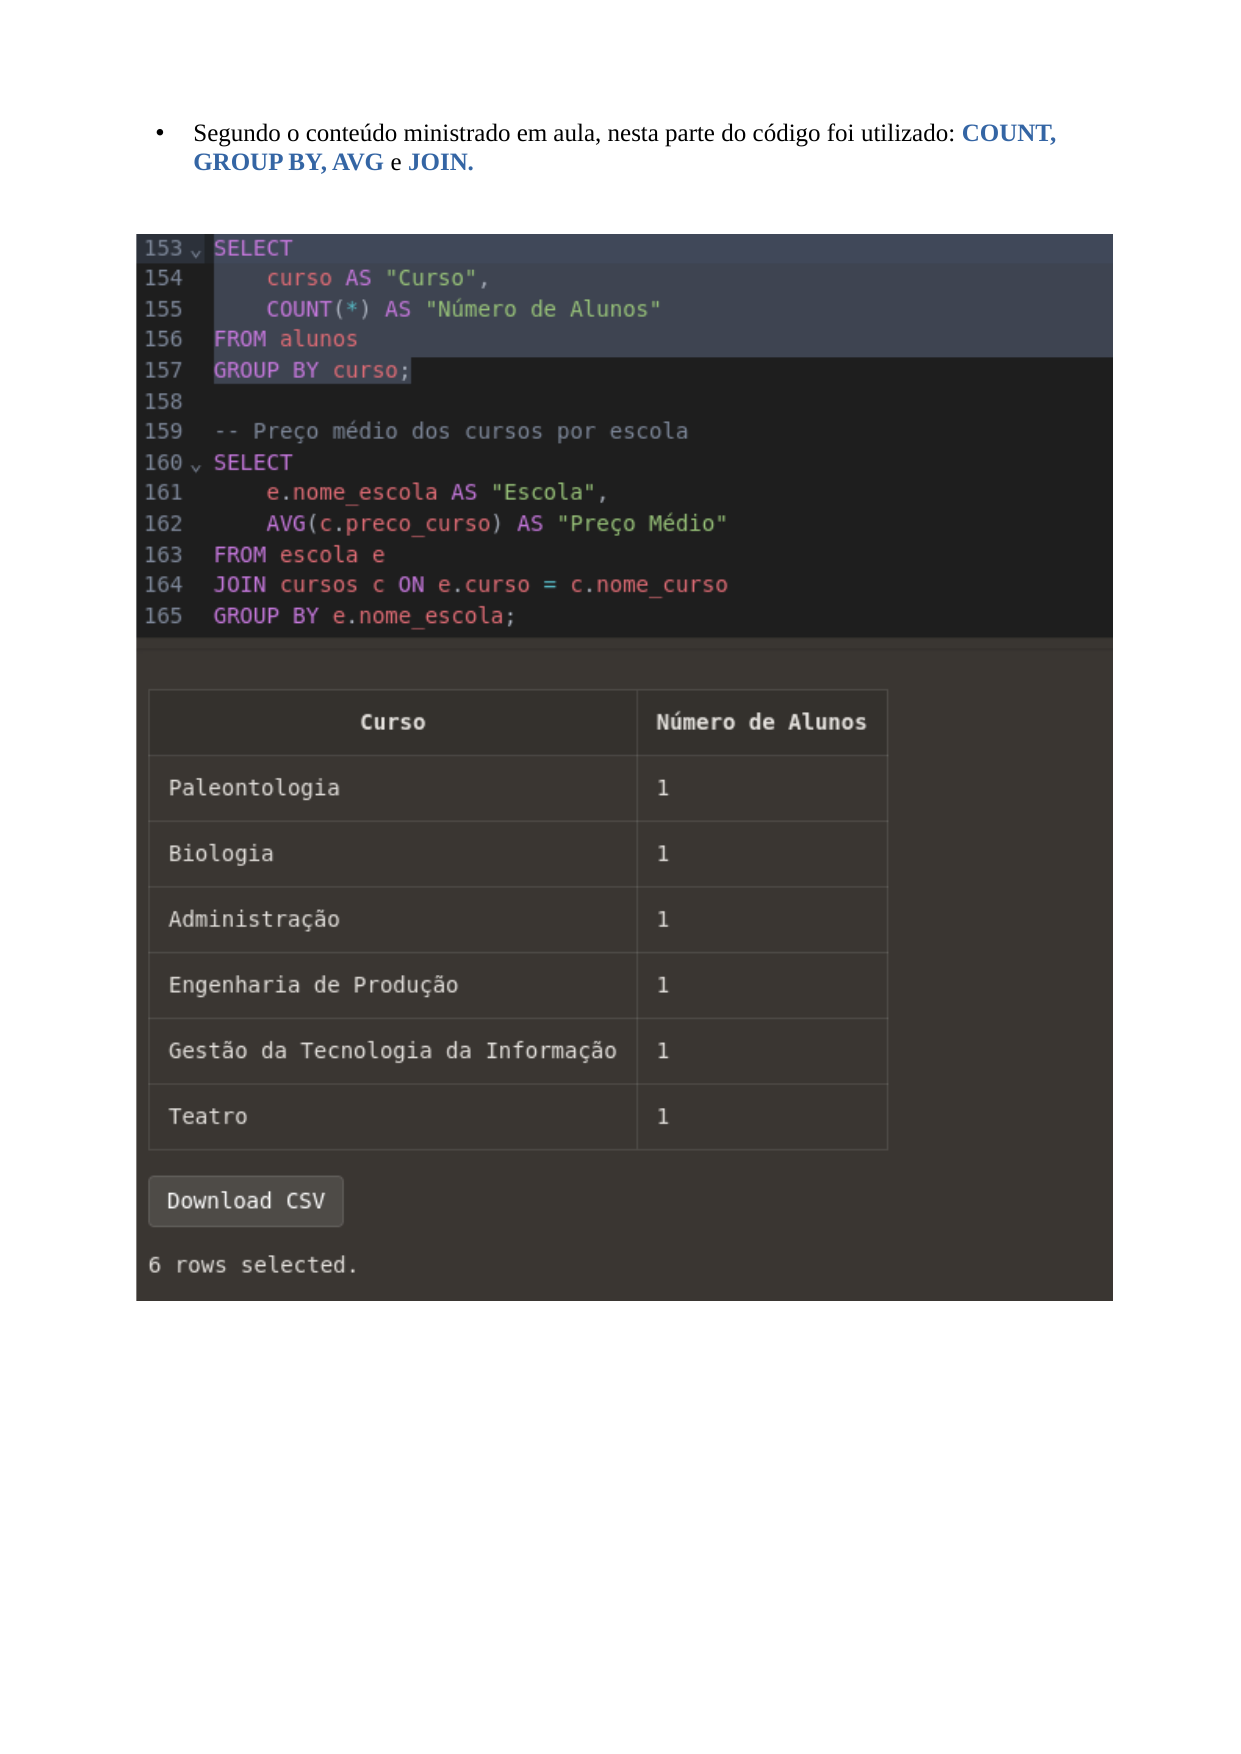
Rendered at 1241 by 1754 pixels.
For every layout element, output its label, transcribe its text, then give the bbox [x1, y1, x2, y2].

picture [136, 234, 1113, 1301]
list Segundo o conteúdo ministrado em aula, nesta parte do código foi utilizado: COUNT, GROUP BY, AVG e JOIN. [156, 118, 1122, 176]
